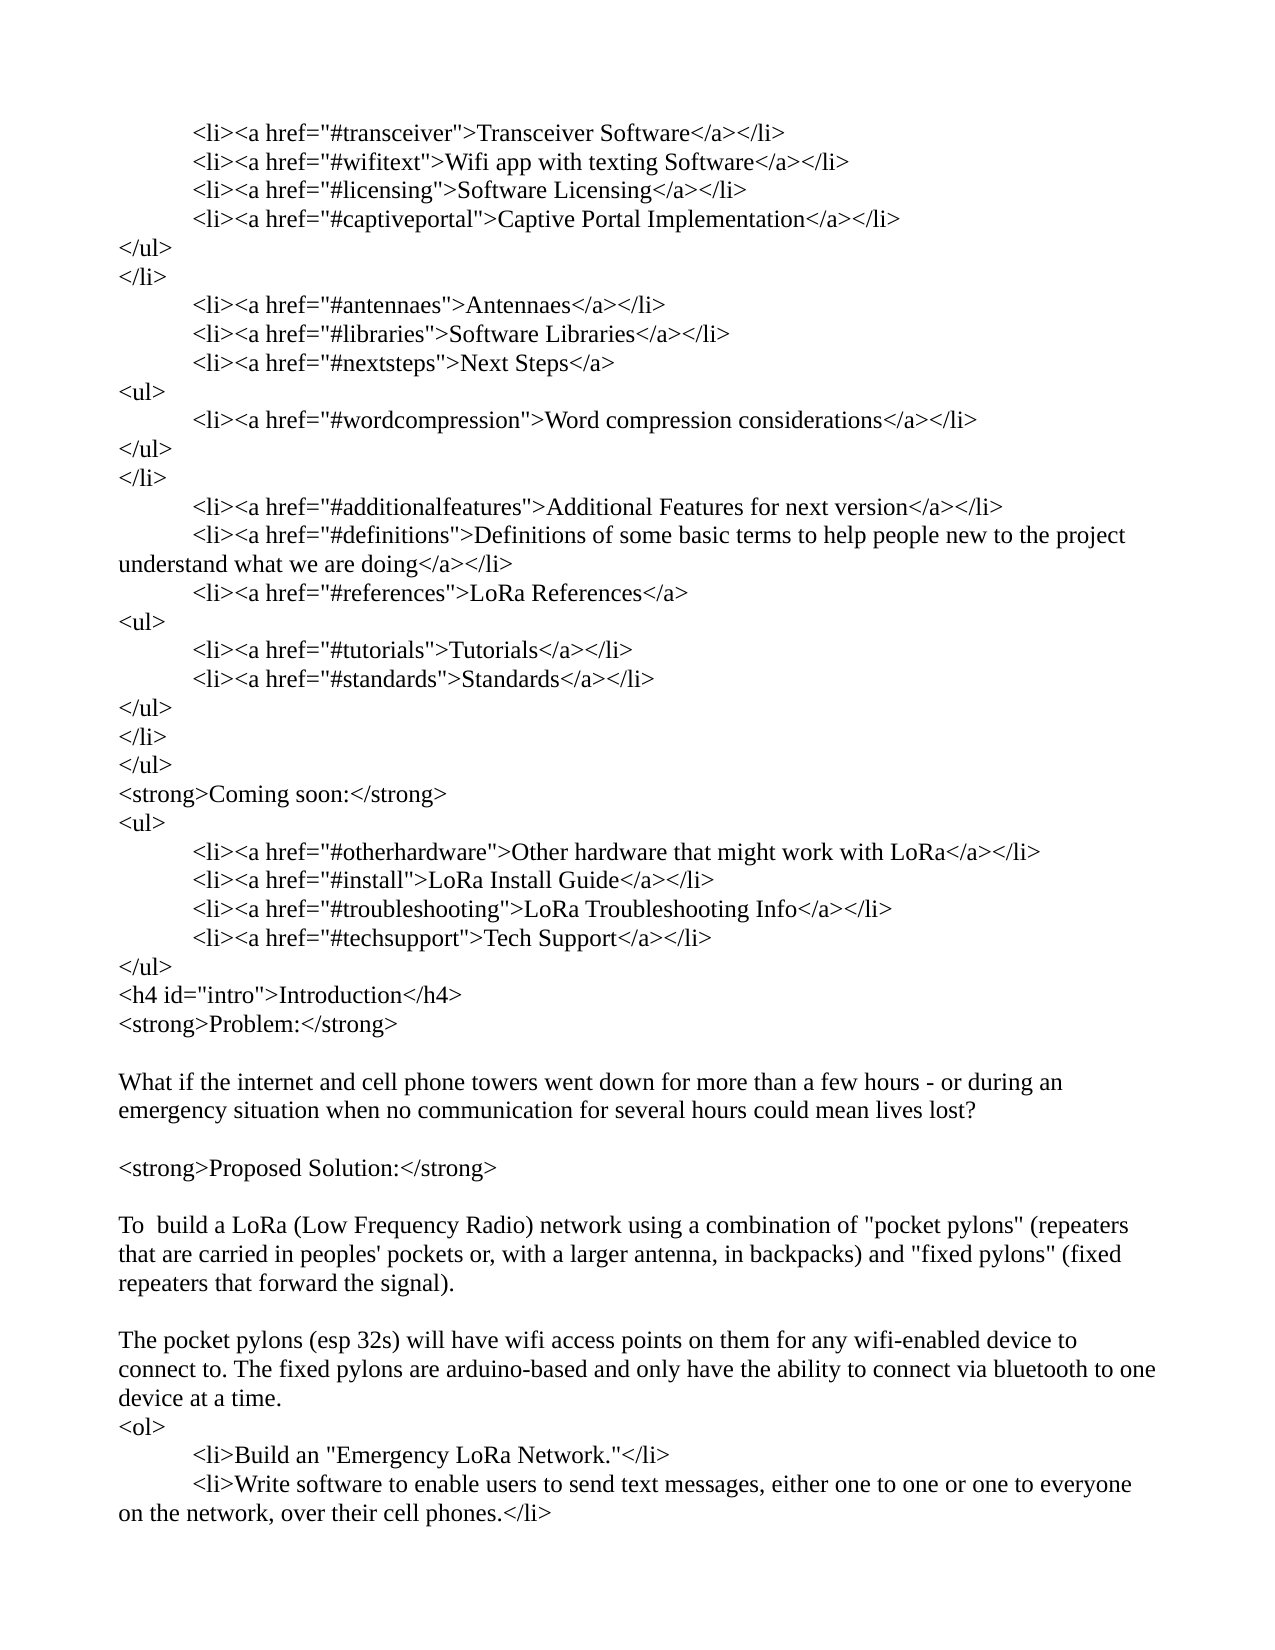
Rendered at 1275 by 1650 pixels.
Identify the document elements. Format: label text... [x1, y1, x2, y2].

text <strong>Problem:</strong> [118, 1009, 1157, 1038]
text <li><a href="#definitions">Definitions of some basic terms to help people new to the project understand what we are doing</a></li> [118, 521, 1157, 578]
text <li><a href="#libraries">Software Libraries</a></li> [118, 319, 1157, 348]
text </ul> [118, 233, 1157, 262]
text <li><a href="#licensing">Software Licensing</a></li> [118, 176, 1157, 204]
text <li><a href="#additionalfeatures">Additional Features for next version</a></li> [118, 492, 1157, 521]
text </ul> [118, 693, 1157, 722]
text <li><a href="#nextsteps">Next Steps</a> [118, 348, 1157, 377]
text </li> [118, 463, 1157, 492]
text To build a LoRa (Low Frequency Radio) network using a combination of "pocket pylons" (repeaters that are carried in peoples' pockets or, with a larger antenna, in backpacks) and "fixed pylons" (fixed repeaters that forward the signal). [118, 1211, 1157, 1297]
text <li><a href="#install">LoRa Install Guide</a></li> [118, 866, 1157, 894]
text <li><a href="#transceiver">Transceiver Software</a></li> [118, 118, 1157, 147]
text <strong>Coming soon:</strong> [118, 779, 1157, 808]
text <li>Build an "Emergency LoRa Network."</li> [118, 1441, 1157, 1469]
text </li> [118, 262, 1157, 291]
text <li><a href="#techsupport">Tech Support</a></li> [118, 923, 1157, 952]
text <ul> [118, 808, 1157, 837]
text <li><a href="#references">LoRa References</a> [118, 578, 1157, 607]
text <li>Write software to enable users to send text messages, either one to one or one to everyone on the network, over their cell phones.</li> [118, 1469, 1157, 1527]
text <li><a href="#wifitext">Wifi app with texting Software</a></li> [118, 147, 1157, 176]
text <h4 id="intro">Introduction</h4> [118, 981, 1157, 1009]
text What if the internet and cell phone towers went down for more than a few hours - or during an emergency situation when no communication for several hours could mean lives lost? [118, 1067, 1157, 1124]
text </ul> [118, 952, 1157, 981]
text </ul> [118, 751, 1157, 779]
text <li><a href="#otherhardware">Other hardware that might work with LoRa</a></li> [118, 837, 1157, 866]
text <ol> [118, 1412, 1157, 1441]
text </ul> [118, 434, 1157, 463]
text The pocket pylons (esp 32s) will have wifi access points on them for any wifi-enabled device to connect to. The fixed pylons are arduino-based and only have the ability to connect via bluetooth to one device at a time. [118, 1326, 1157, 1412]
text <li><a href="#captiveportal">Captive Portal Implementation</a></li> [118, 204, 1157, 233]
text <strong>Proposed Solution:</strong> [118, 1153, 1157, 1182]
text <li><a href="#tutorials">Tutorials</a></li> [118, 636, 1157, 664]
text <li><a href="#antennaes">Antennaes</a></li> [118, 291, 1157, 319]
text <ul> [118, 607, 1157, 636]
text <li><a href="#standards">Standards</a></li> [118, 664, 1157, 693]
text <li><a href="#wordcompression">Word compression considerations</a></li> [118, 406, 1157, 434]
text <ul> [118, 377, 1157, 406]
text </li> [118, 722, 1157, 751]
text <li><a href="#troubleshooting">LoRa Troubleshooting Info</a></li> [118, 894, 1157, 923]
